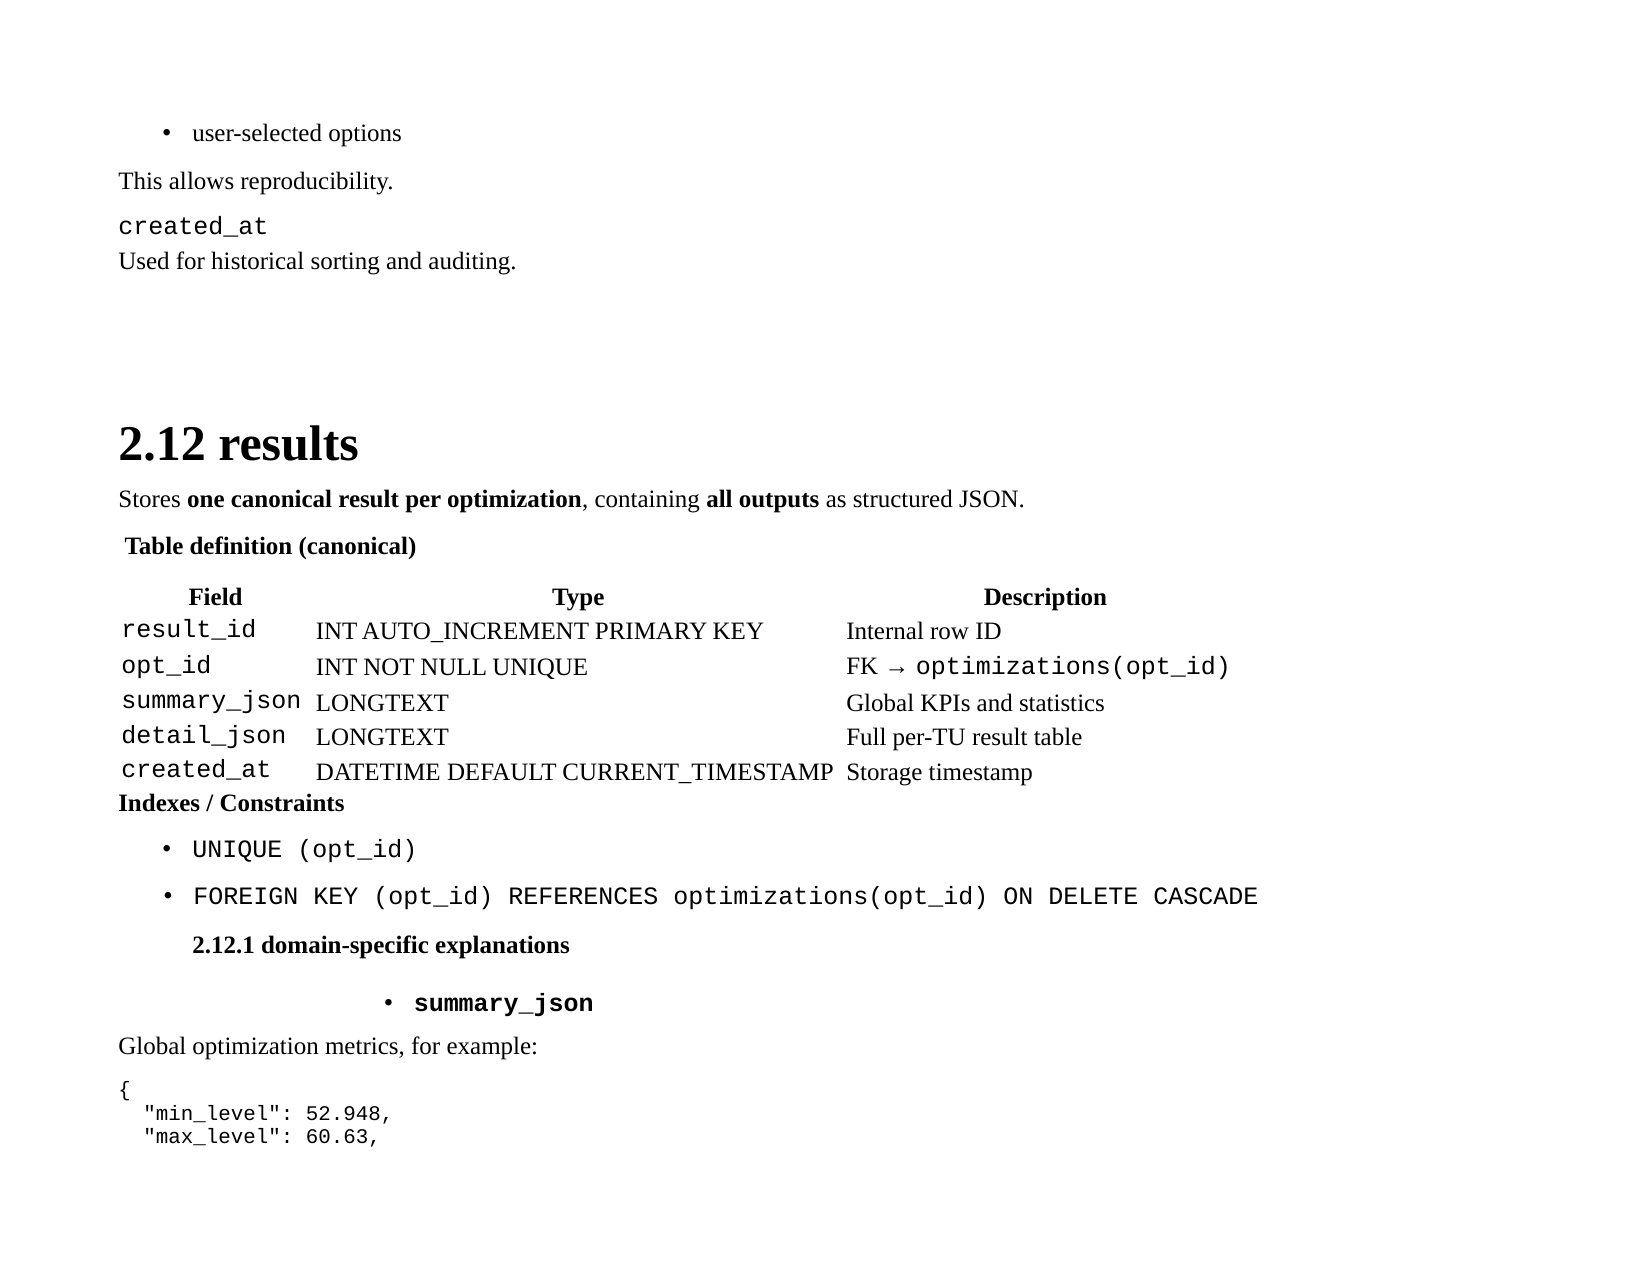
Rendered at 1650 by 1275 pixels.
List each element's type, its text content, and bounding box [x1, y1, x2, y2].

table_cell detail_json [118, 719, 313, 754]
text Global optimization metrics, for example: [118, 1031, 1532, 1060]
list 2.12.1 domain-specific explanations [162, 930, 1532, 959]
table_cell Full per-TU result table [843, 719, 1247, 754]
subtitle summary_json [384, 990, 1532, 1019]
subtitle 2.12 results [118, 414, 1532, 471]
text created_at Used for historical sorting and auditing. [118, 213, 1532, 275]
list FOREIGN KEY (opt_id) REFERENCES optimizations(opt_id) ON DELETE CASCADE [164, 883, 1532, 912]
table_cell INT NOT NULL UNIQUE [313, 648, 843, 685]
text Stores one canonical result per optimization, containing all outputs as structured JSON. [118, 484, 1532, 512]
text "min_level": 52.948, [118, 1102, 1532, 1126]
table_cell opt_id [118, 648, 313, 685]
table_cell created_at [118, 754, 313, 788]
text "max_level": 60.63, [118, 1126, 1532, 1150]
text { [118, 1079, 1532, 1102]
table_cell DATETIME DEFAULT CURRENT_TIMESTAMP [313, 754, 843, 788]
table_header Description [843, 579, 1247, 613]
table_header Field [118, 579, 313, 613]
table_cell INT AUTO_INCREMENT PRIMARY KEY [313, 614, 843, 648]
text Indexes / Constraints [118, 788, 1532, 817]
table_cell LONGTEXT [313, 685, 843, 719]
table_header Type [313, 579, 843, 613]
table_cell FK → optimizations(opt_id) [843, 648, 1247, 685]
text Table definition (canonical) [118, 531, 1532, 560]
list UNIQUE (opt_id) [162, 836, 1532, 864]
table_cell Storage timestamp [843, 754, 1247, 788]
table_cell result_id [118, 614, 313, 648]
table_cell LONGTEXT [313, 719, 843, 754]
list user-selected options [162, 118, 1532, 147]
table_cell summary_json [118, 685, 313, 719]
text This allows reproducibility. [118, 166, 1532, 194]
table_cell Internal row ID [843, 614, 1247, 648]
table_cell Global KPIs and statistics [843, 685, 1247, 719]
